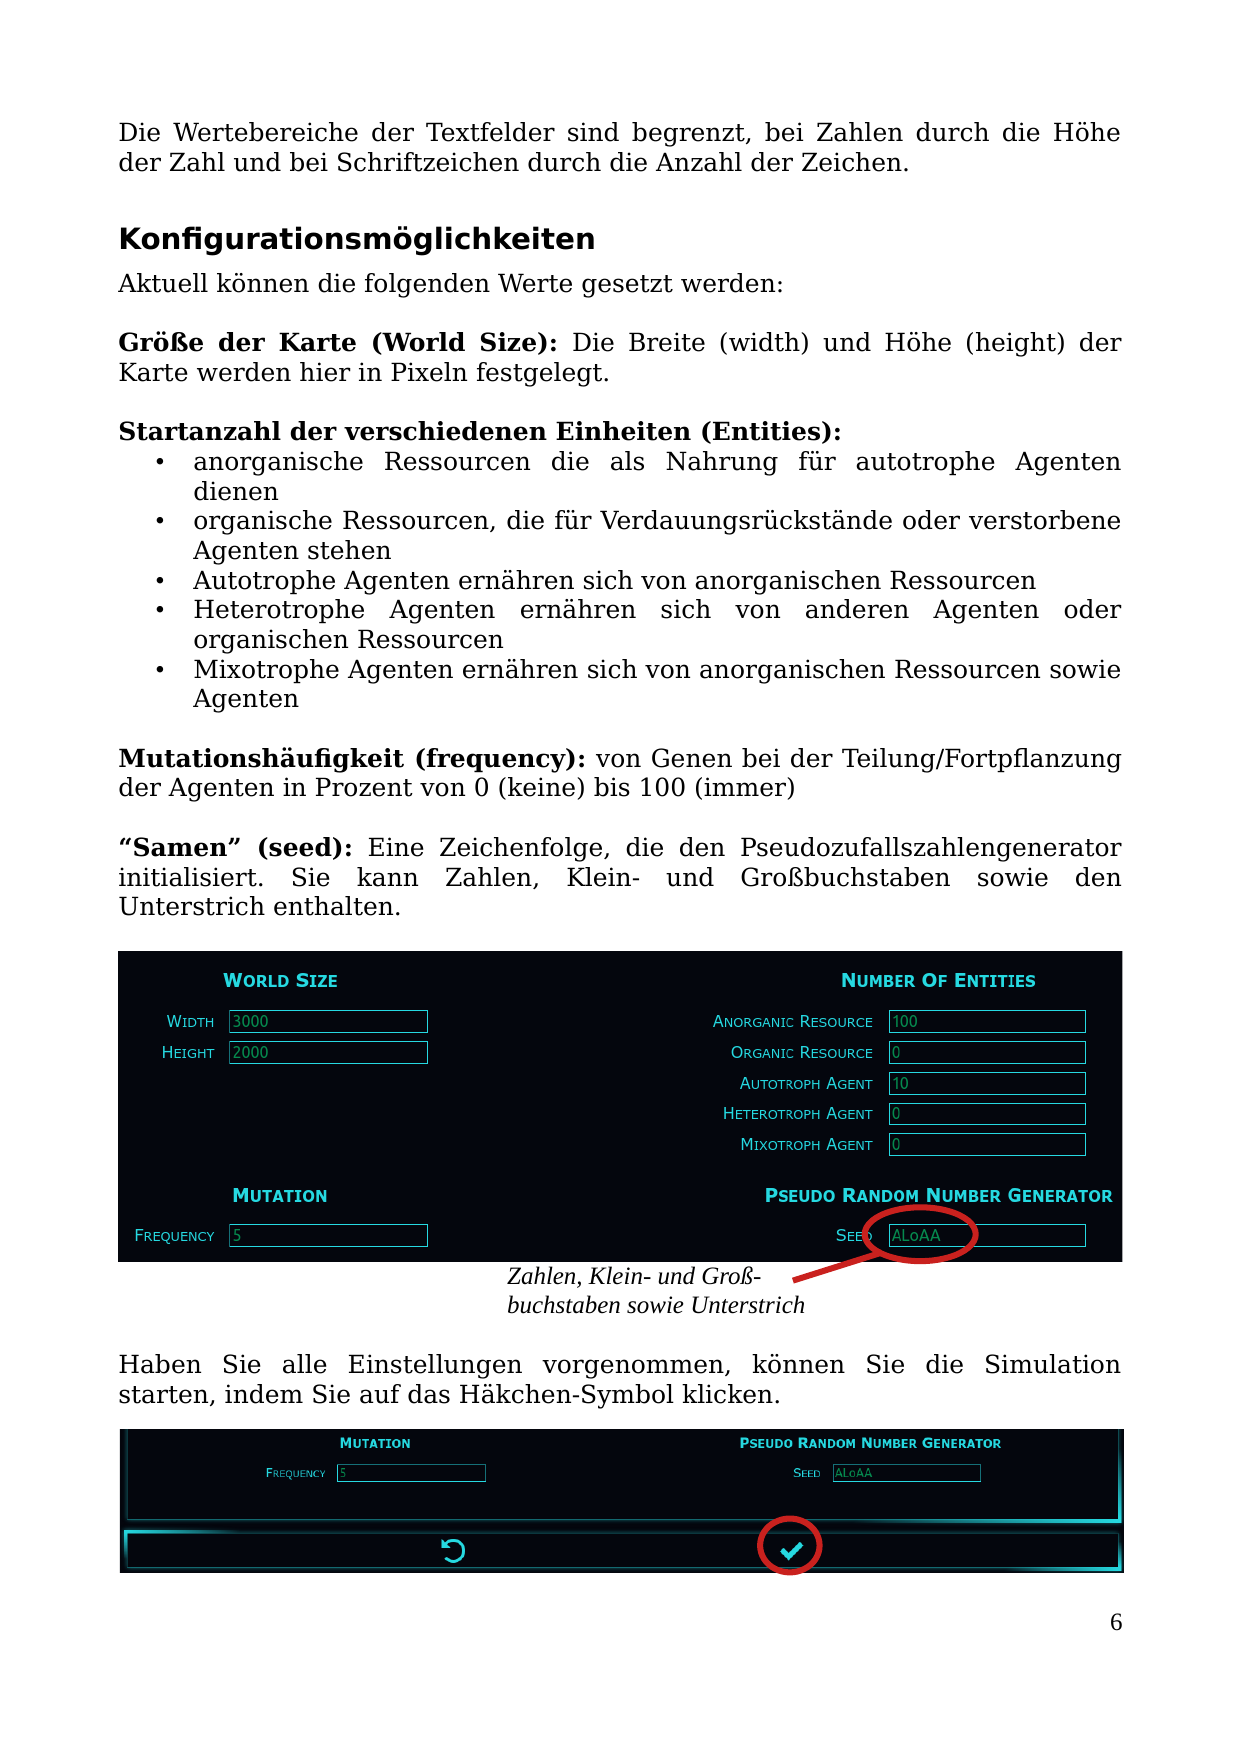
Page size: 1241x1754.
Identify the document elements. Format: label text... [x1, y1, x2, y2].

picture [764, 1522, 816, 1569]
picture [119, 1429, 1124, 1573]
text “Samen” (seed): Eine Zeichenfolge, die den Pseudozufallszahlengenerator initialisiert. Sie kann Zahlen, Klein- und Großbuchstaben sowie den Unterstrich enthalten. [118, 832, 1122, 922]
subtitle Konfigurationsmöglichkeiten [118, 222, 1122, 256]
text Startanzahl der verschiedenen Einheiten (Entities): [118, 417, 1122, 447]
list organische Ressourcen, die für Verdauungsrückstände oder verstorbene Agenten stehen [156, 506, 1122, 565]
list Heterotrophe Agenten ernähren sich von anderen Agenten oder organischen Ressourcen [156, 595, 1122, 654]
text Die Wertebereiche der Textfelder sind begrenzt, bei Zahlen durch die Höhe der Zahl und bei Schriftzeichen durch die Anzahl der Zeichen. [118, 118, 1122, 177]
text Haben Sie alle Einstellungen vorgenommen, können Sie die Simulation starten, indem Sie auf das Häkchen-Symbol klicken. [118, 1350, 1122, 1409]
picture [868, 1211, 972, 1258]
text Aktuell können die folgenden Werte gesetzt werden: [118, 268, 1122, 298]
list Mixotrophe Agenten ernähren sich von anorganischen Ressourcen sowie Agenten [156, 654, 1122, 714]
list Autotrophe Agenten ernähren sich von anorganischen Ressourcen [156, 565, 1122, 595]
picture [118, 951, 1123, 1262]
text Mutationshäufigkeit (frequency): von Genen bei der Teilung/Fortpflanzung der Agenten in Prozent von 0 (keine) bis 100 (immer) [118, 743, 1122, 803]
list anorganische Ressourcen die als Nahrung für autotrophe Agenten dienen [156, 447, 1122, 506]
picture [866, 1257, 893, 1262]
text Größe der Karte (World Size): Die Breite (width) und Höhe (height) der Karte werden hier in Pixeln festgelegt. [118, 328, 1122, 387]
